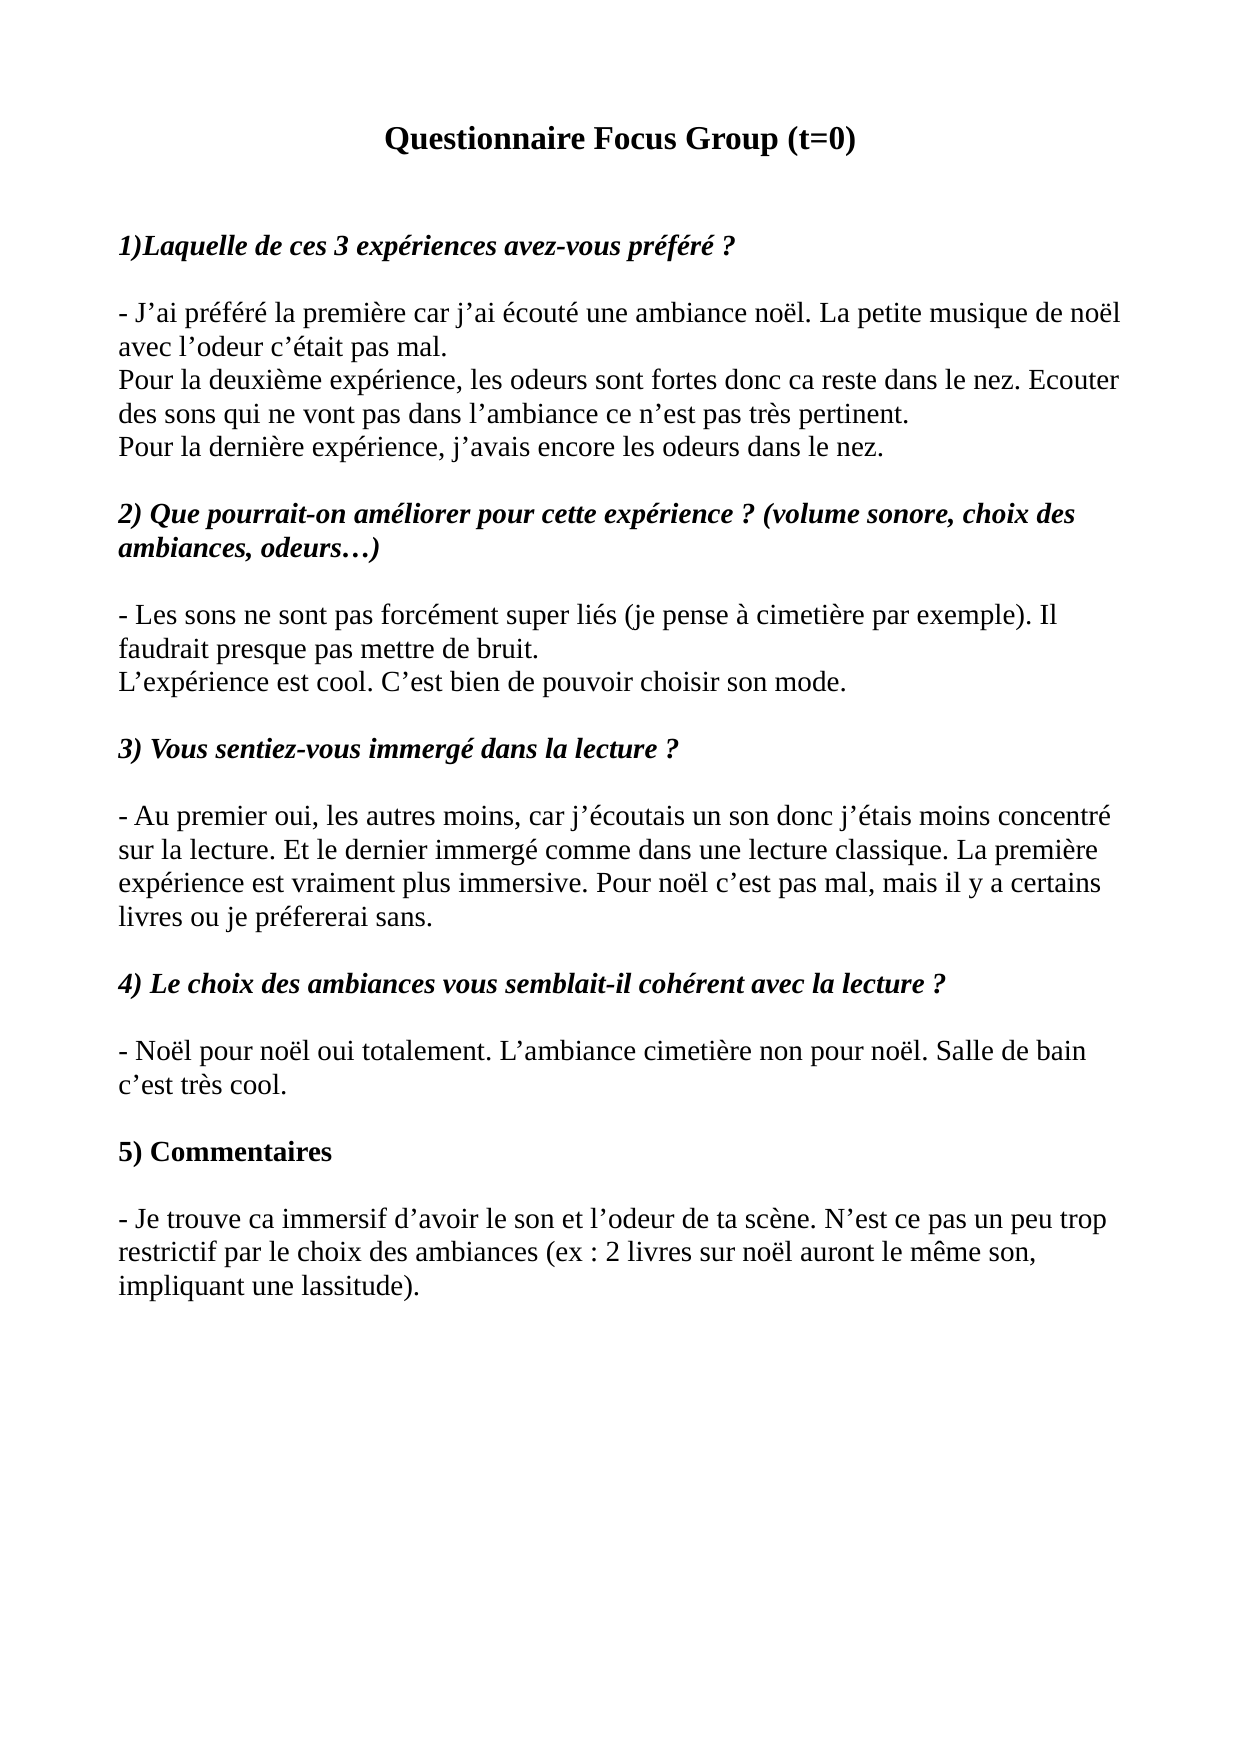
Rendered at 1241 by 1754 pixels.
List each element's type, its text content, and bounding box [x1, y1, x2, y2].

text - J’ai préféré la première car j’ai écouté une ambiance noël. La petite musique de noël avec l’odeur c’était pas mal. [118, 295, 1122, 362]
text - Je trouve ca immersif d’avoir le son et l’odeur de ta scène. N’est ce pas un peu trop restrictif par le choix des ambiances (ex : 2 livres sur noël auront le même son, impliquant une lassitude). [118, 1201, 1122, 1302]
text Pour la deuxième expérience, les odeurs sont fortes donc ca reste dans le nez. Ecouter des sons qui ne vont pas dans l’ambiance ce n’est pas très pertinent. [118, 362, 1122, 429]
text - Les sons ne sont pas forcément super liés (je pense à cimetière par exemple). Il faudrait presque pas mettre de bruit. [118, 597, 1122, 664]
text - Noël pour noël oui totalement. L’ambiance cimetière non pour noël. Salle de bain c’est très cool. [118, 1033, 1122, 1100]
text 1)Laquelle de ces 3 expériences avez-vous préféré ? [118, 228, 1122, 262]
text - Au premier oui, les autres moins, car j’écoutais un son donc j’étais moins concentré sur la lecture. Et le dernier immergé comme dans une lecture classique. La première expérience est vraiment plus immersive. Pour noël c’est pas mal, mais il y a certains livres ou je préfererai sans. [118, 798, 1122, 933]
text 2) Que pourrait-on améliorer pour cette expérience ? (volume sonore, choix des [118, 497, 1122, 530]
text ambiances, odeurs…) [118, 530, 1122, 564]
text L’expérience est cool. C’est bien de pouvoir choisir son mode. [118, 664, 1122, 698]
text Questionnaire Focus Group (t=0) [118, 118, 1122, 156]
text 3) Vous sentiez-vous immergé dans la lecture ? [118, 731, 1122, 765]
text Pour la dernière expérience, j’avais encore les odeurs dans le nez. [118, 429, 1122, 463]
text 5) Commentaires [118, 1134, 1122, 1167]
text 4) Le choix des ambiances vous semblait-il cohérent avec la lecture ? [118, 966, 1122, 1000]
